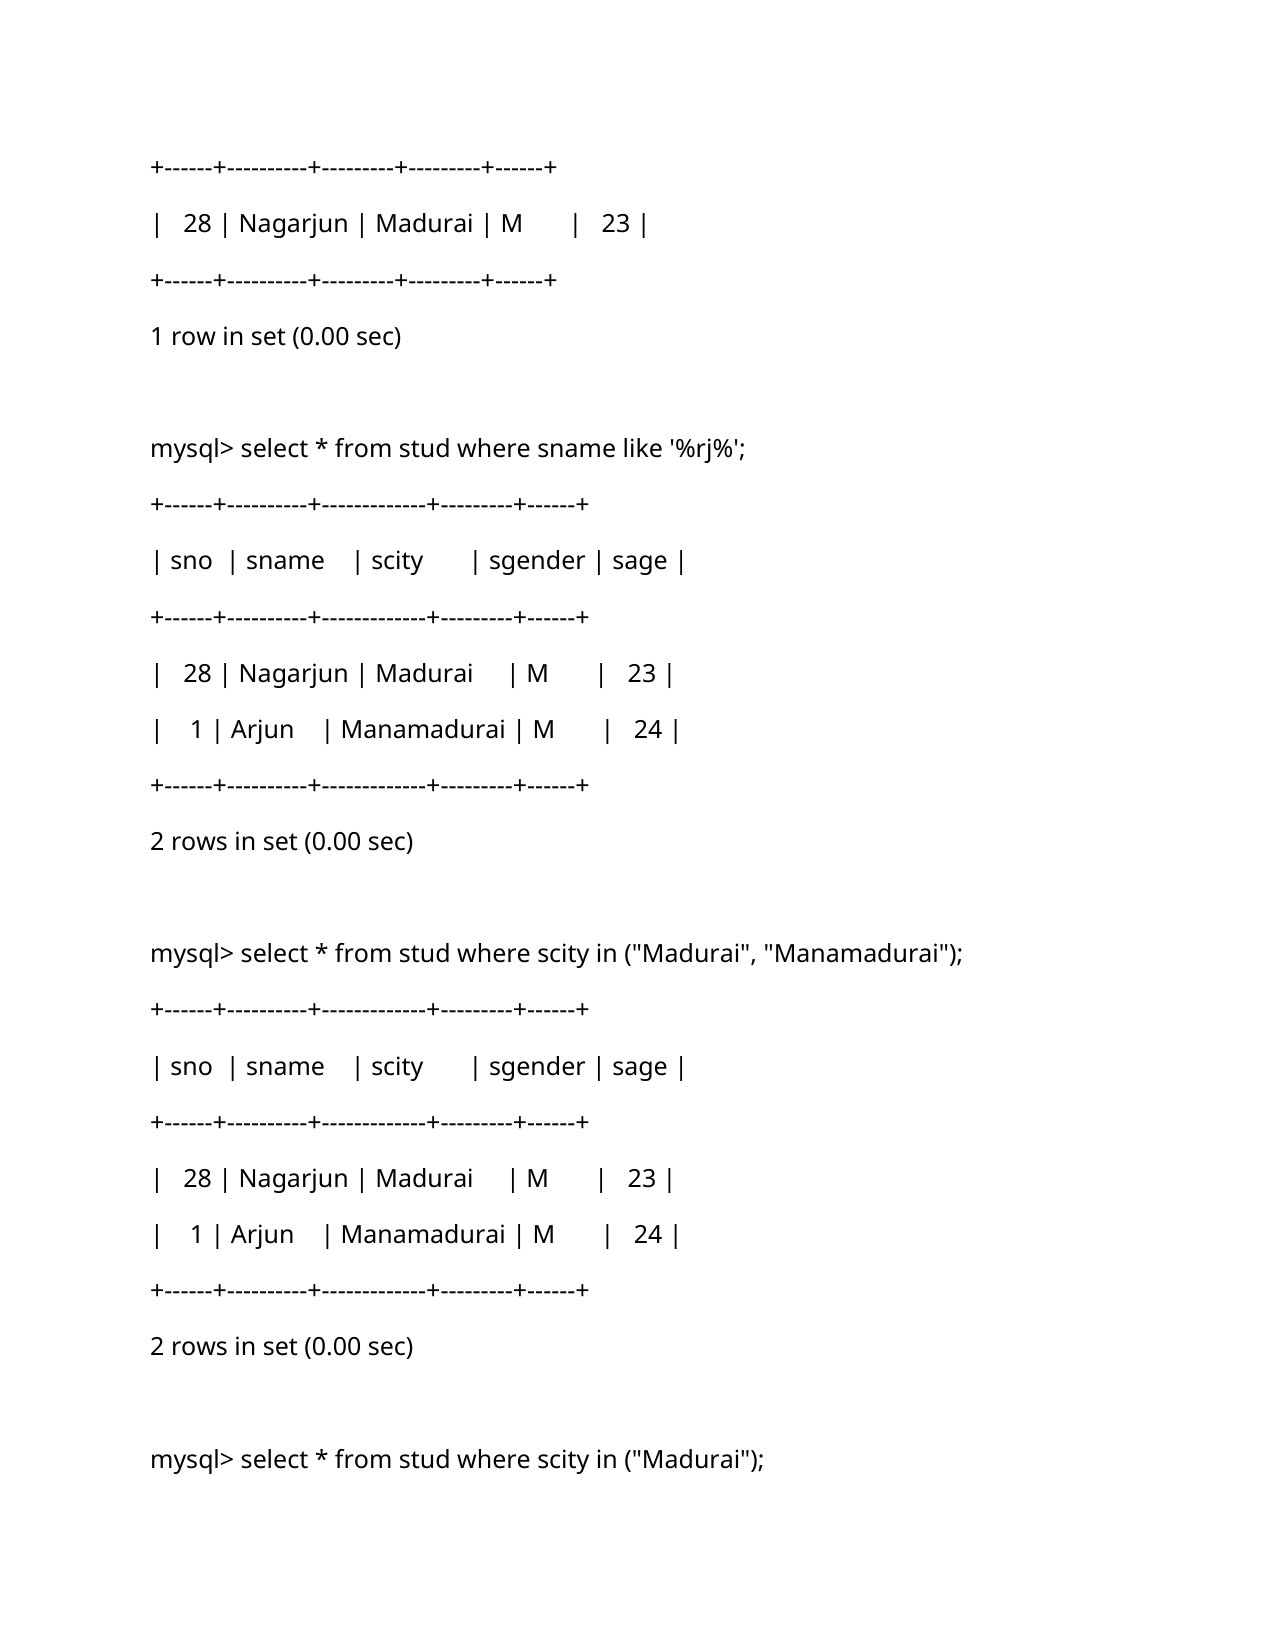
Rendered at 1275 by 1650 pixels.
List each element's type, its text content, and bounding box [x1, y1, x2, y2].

text +------+----------+---------+---------+------+ [150, 150, 1125, 184]
text | 28 | Nagarjun | Madurai | M | 23 | [150, 1161, 1125, 1195]
text mysql> select * from stud where sname like '%rj%'; [150, 431, 1125, 465]
text 2 rows in set (0.00 sec) [150, 1329, 1125, 1363]
text mysql> select * from stud where scity in ("Madurai"); [150, 1441, 1125, 1475]
text +------+----------+-------------+---------+------+ [150, 599, 1125, 633]
text +------+----------+-------------+---------+------+ [150, 1104, 1125, 1138]
text | 1 | Arjun | Manamadurai | M | 24 | [150, 1217, 1125, 1251]
text | sno | sname | scity | sgender | sage | [150, 1048, 1125, 1082]
text +------+----------+-------------+---------+------+ [150, 768, 1125, 802]
text 2 rows in set (0.00 sec) [150, 824, 1125, 858]
text | 1 | Arjun | Manamadurai | M | 24 | [150, 711, 1125, 746]
text | sno | sname | scity | sgender | sage | [150, 543, 1125, 577]
text 1 row in set (0.00 sec) [150, 318, 1125, 352]
text | 28 | Nagarjun | Madurai | M | 23 | [150, 206, 1125, 240]
text | 28 | Nagarjun | Madurai | M | 23 | [150, 655, 1125, 689]
text +------+----------+---------+---------+------+ [150, 262, 1125, 296]
text +------+----------+-------------+---------+------+ [150, 1273, 1125, 1307]
text +------+----------+-------------+---------+------+ [150, 992, 1125, 1026]
text +------+----------+-------------+---------+------+ [150, 487, 1125, 521]
text mysql> select * from stud where scity in ("Madurai", "Manamadurai"); [150, 936, 1125, 970]
